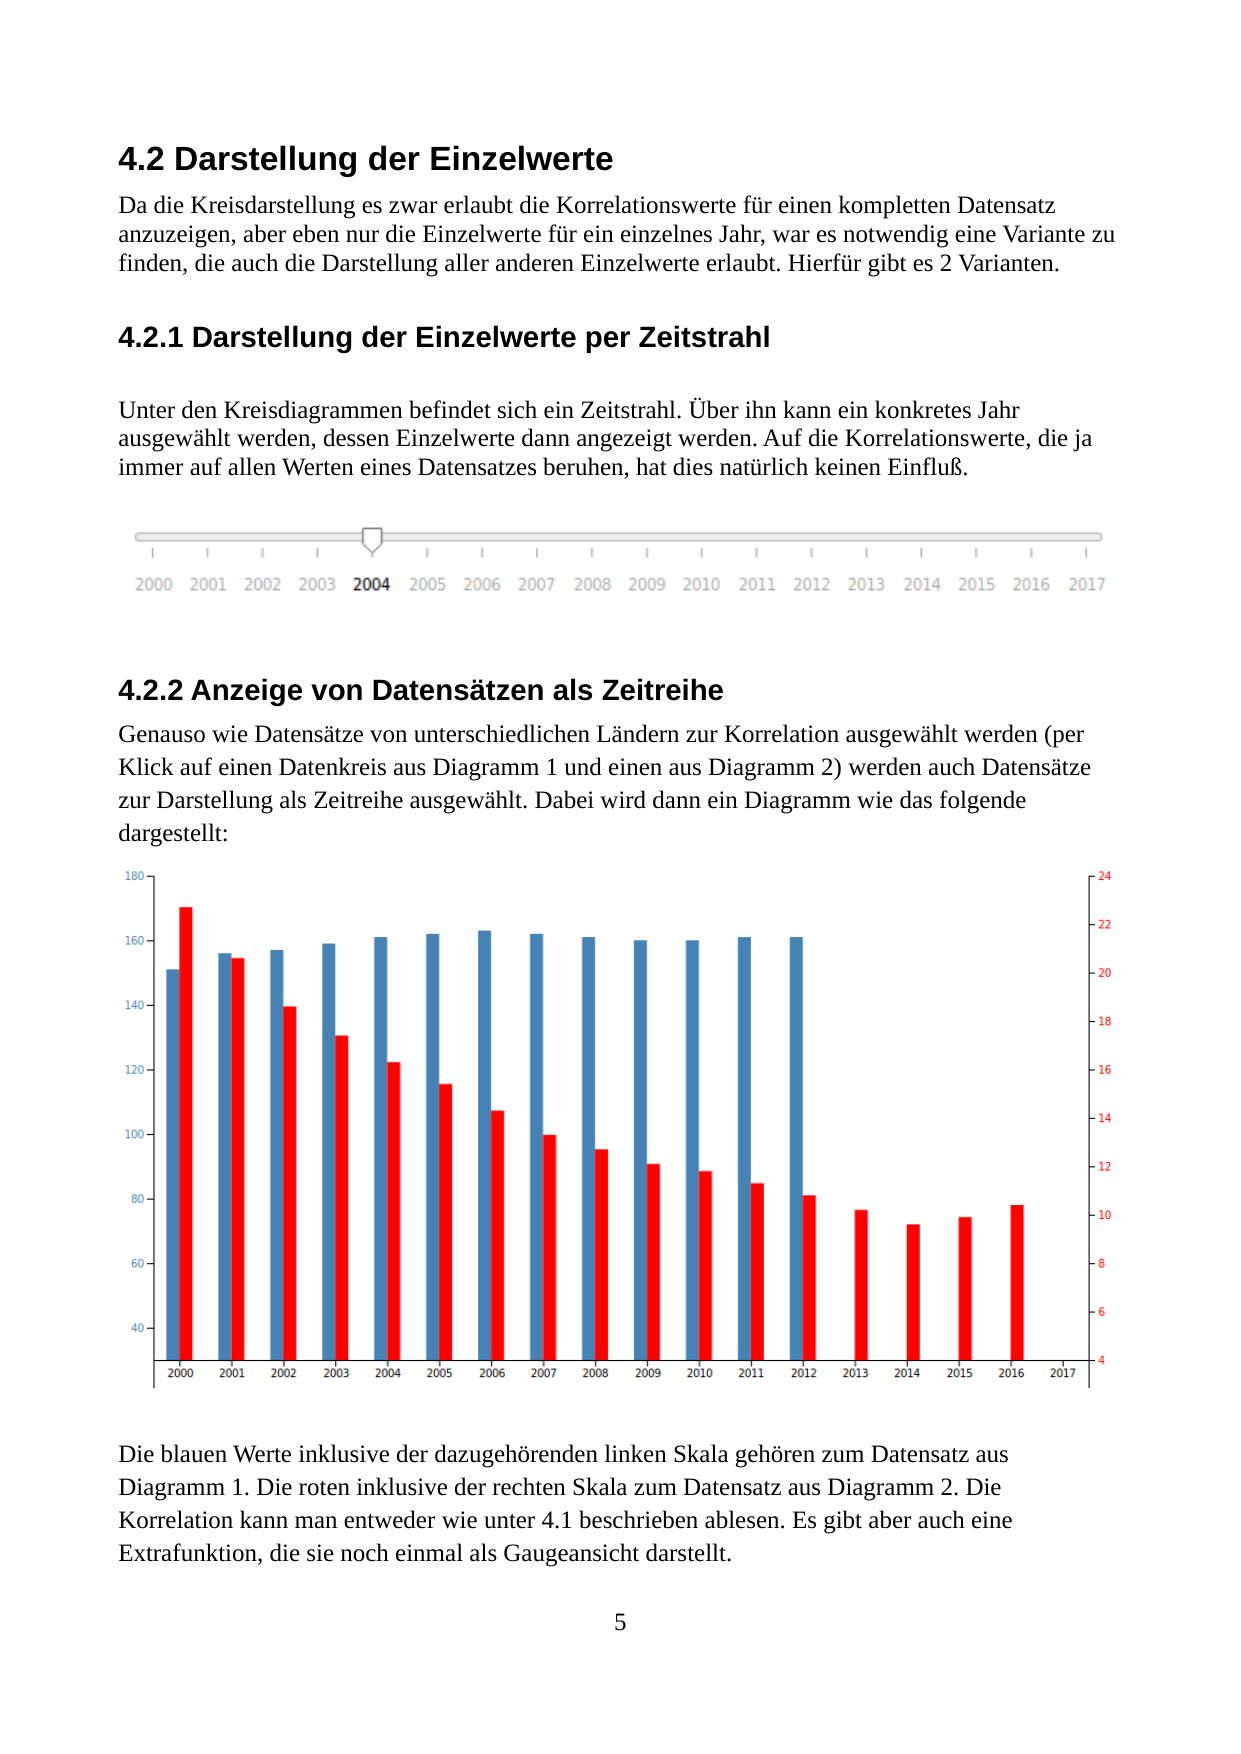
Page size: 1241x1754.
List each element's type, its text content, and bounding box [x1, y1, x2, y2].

text Unter den Kreisdiagrammen befindet sich ein Zeitstrahl. Über ihn kann ein konkretes Jahr ausgewählt werden, dessen Einzelwerte dann angezeigt werden. Auf die Korrelationswerte, die ja immer auf allen Werten eines Datensatzes beruhen, hat dies natürlich keinen Einfluß. [118, 395, 1122, 481]
text Die blauen Werte inklusive der dazugehörenden linken Skala gehören zum Datensatz aus Diagramm 1. Die roten inklusive der rechten Skala zum Datensatz aus Diagramm 2. Die Korrelation kann man entweder wie unter 4.1 beschrieben ablesen. Es gibt aber auch eine Extrafunktion, die sie noch einmal als Gaugeansicht darstellt. [118, 1439, 1122, 1567]
subtitle 4.2.2 Anzeige von Datensätzen als Zeitreihe [118, 673, 1122, 706]
text Da die Kreisdarstellung es zwar erlaubt die Korrelationswerte für einen kompletten Datensatz anzuzeigen, aber eben nur die Einzelwerte für ein einzelnes Jahr, war es notwendig eine Variante zu finden, die auch die Darstellung aller anderen Einzelwerte erlaubt. Hierfür gibt es 2 Varianten. [118, 190, 1122, 276]
subtitle 4.2 Darstellung der Einzelwerte [118, 139, 1122, 178]
text Genauso wie Datensätze von unterschiedlichen Ländern zur Korrelation ausgewählt werden (per Klick auf einen Datenkreis aus Diagramm 1 und einen aus Diagramm 2) werden auch Datensätze zur Darstellung als Zeitreihe ausgewählt. Dabei wird dann ein Diagramm wie das folgende dargestellt: [118, 719, 1122, 847]
subtitle 4.2.1 Darstellung der Einzelwerte per Zeitstrahl [118, 320, 1122, 353]
picture [118, 509, 1123, 630]
picture [118, 865, 1123, 1388]
